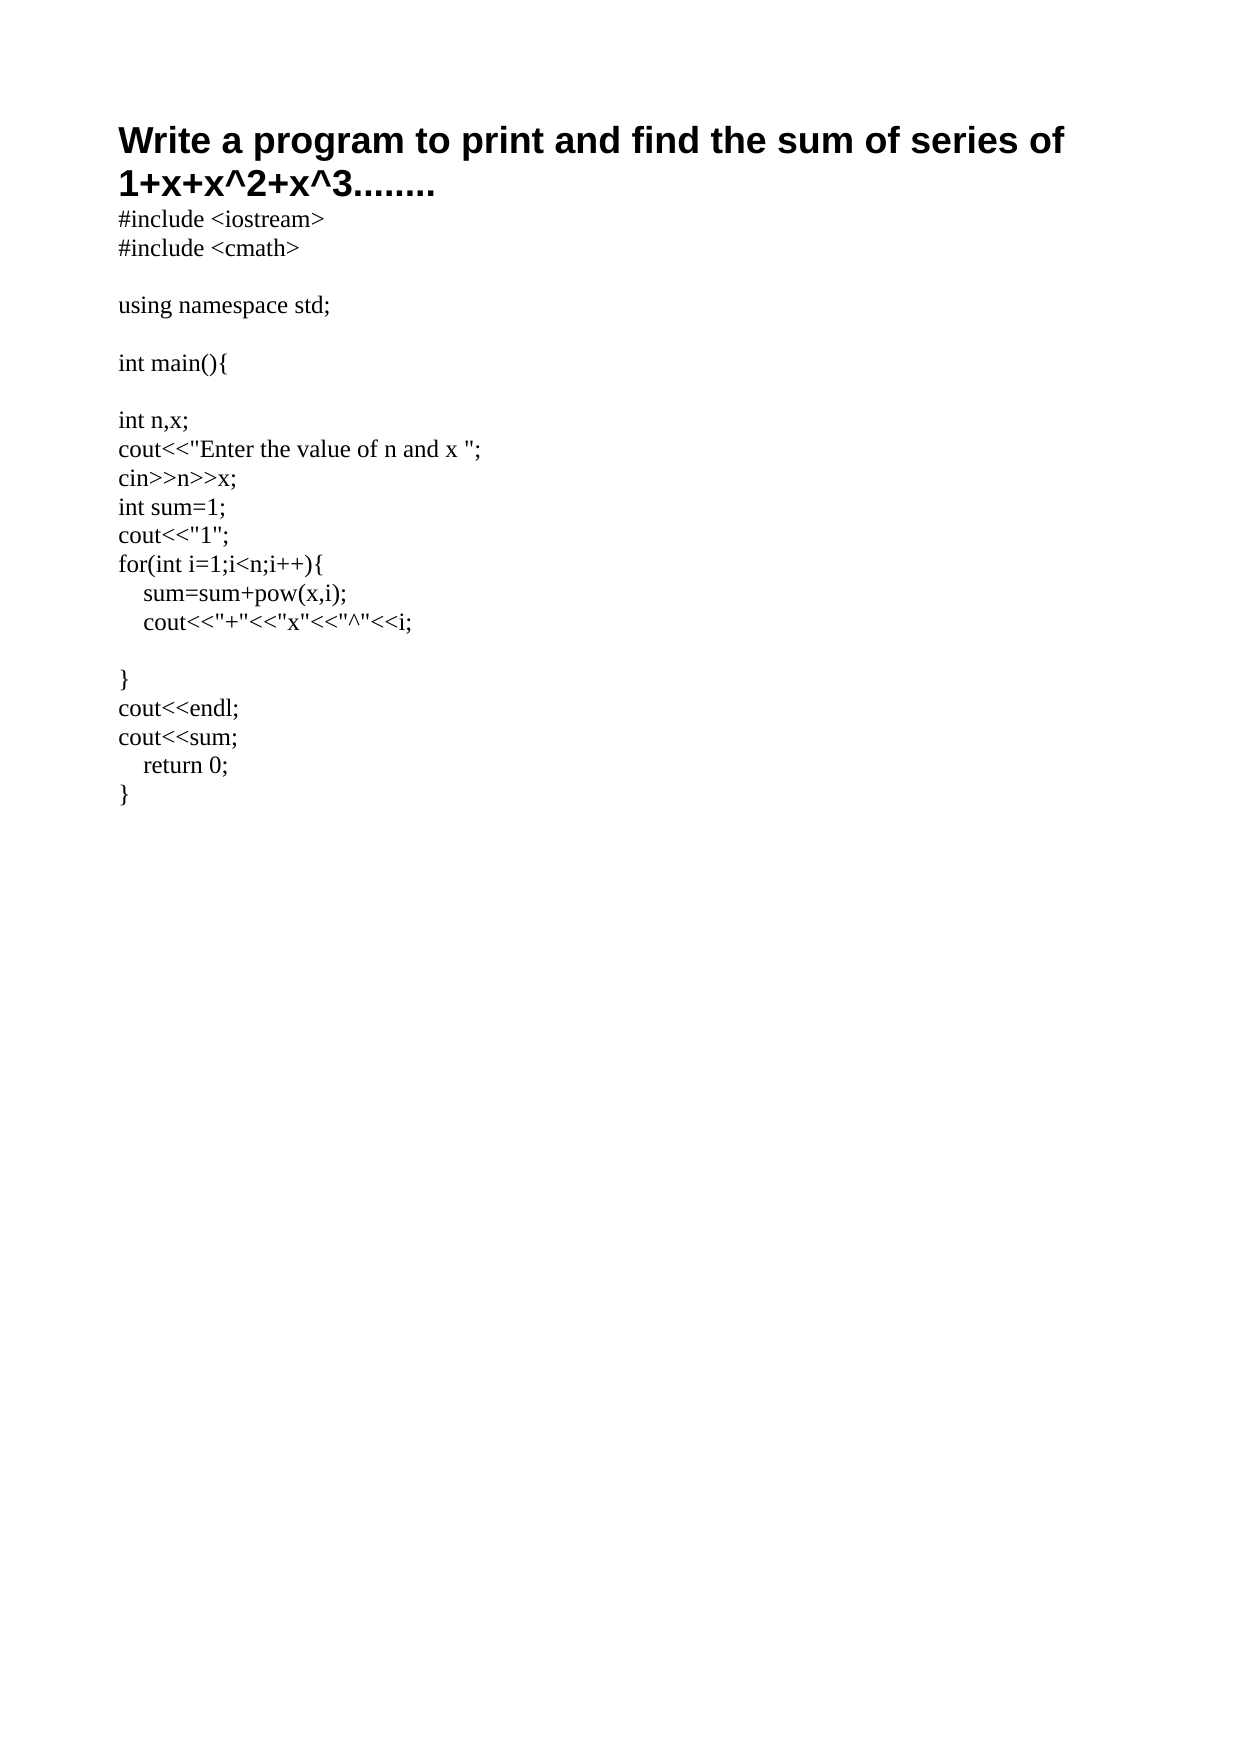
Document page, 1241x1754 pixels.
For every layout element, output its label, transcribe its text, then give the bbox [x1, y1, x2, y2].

text } [118, 664, 1122, 693]
text cout<<sum; [118, 722, 1122, 751]
text cout<<endl; [118, 693, 1122, 722]
text cout<<"+"<<"x"<<"^"<<i; [118, 607, 1122, 636]
text int n,x; [118, 406, 1122, 434]
text return 0; [118, 751, 1122, 779]
text int main(){ [118, 348, 1122, 377]
text using namespace std; [118, 291, 1122, 319]
text #include <cmath> [118, 233, 1122, 262]
text for(int i=1;i<n;i++){ [118, 549, 1122, 578]
text } [118, 779, 1122, 808]
text Write a program to print and find the sum of series of 1+x+x^2+x^3........ [118, 118, 1122, 204]
text sum=sum+pow(x,i); [118, 578, 1122, 607]
text int sum=1; [118, 492, 1122, 521]
text cout<<"Enter the value of n and x "; [118, 434, 1122, 463]
text #include <iostream> [118, 204, 1122, 233]
text cin>>n>>x; [118, 463, 1122, 492]
text cout<<"1"; [118, 521, 1122, 549]
